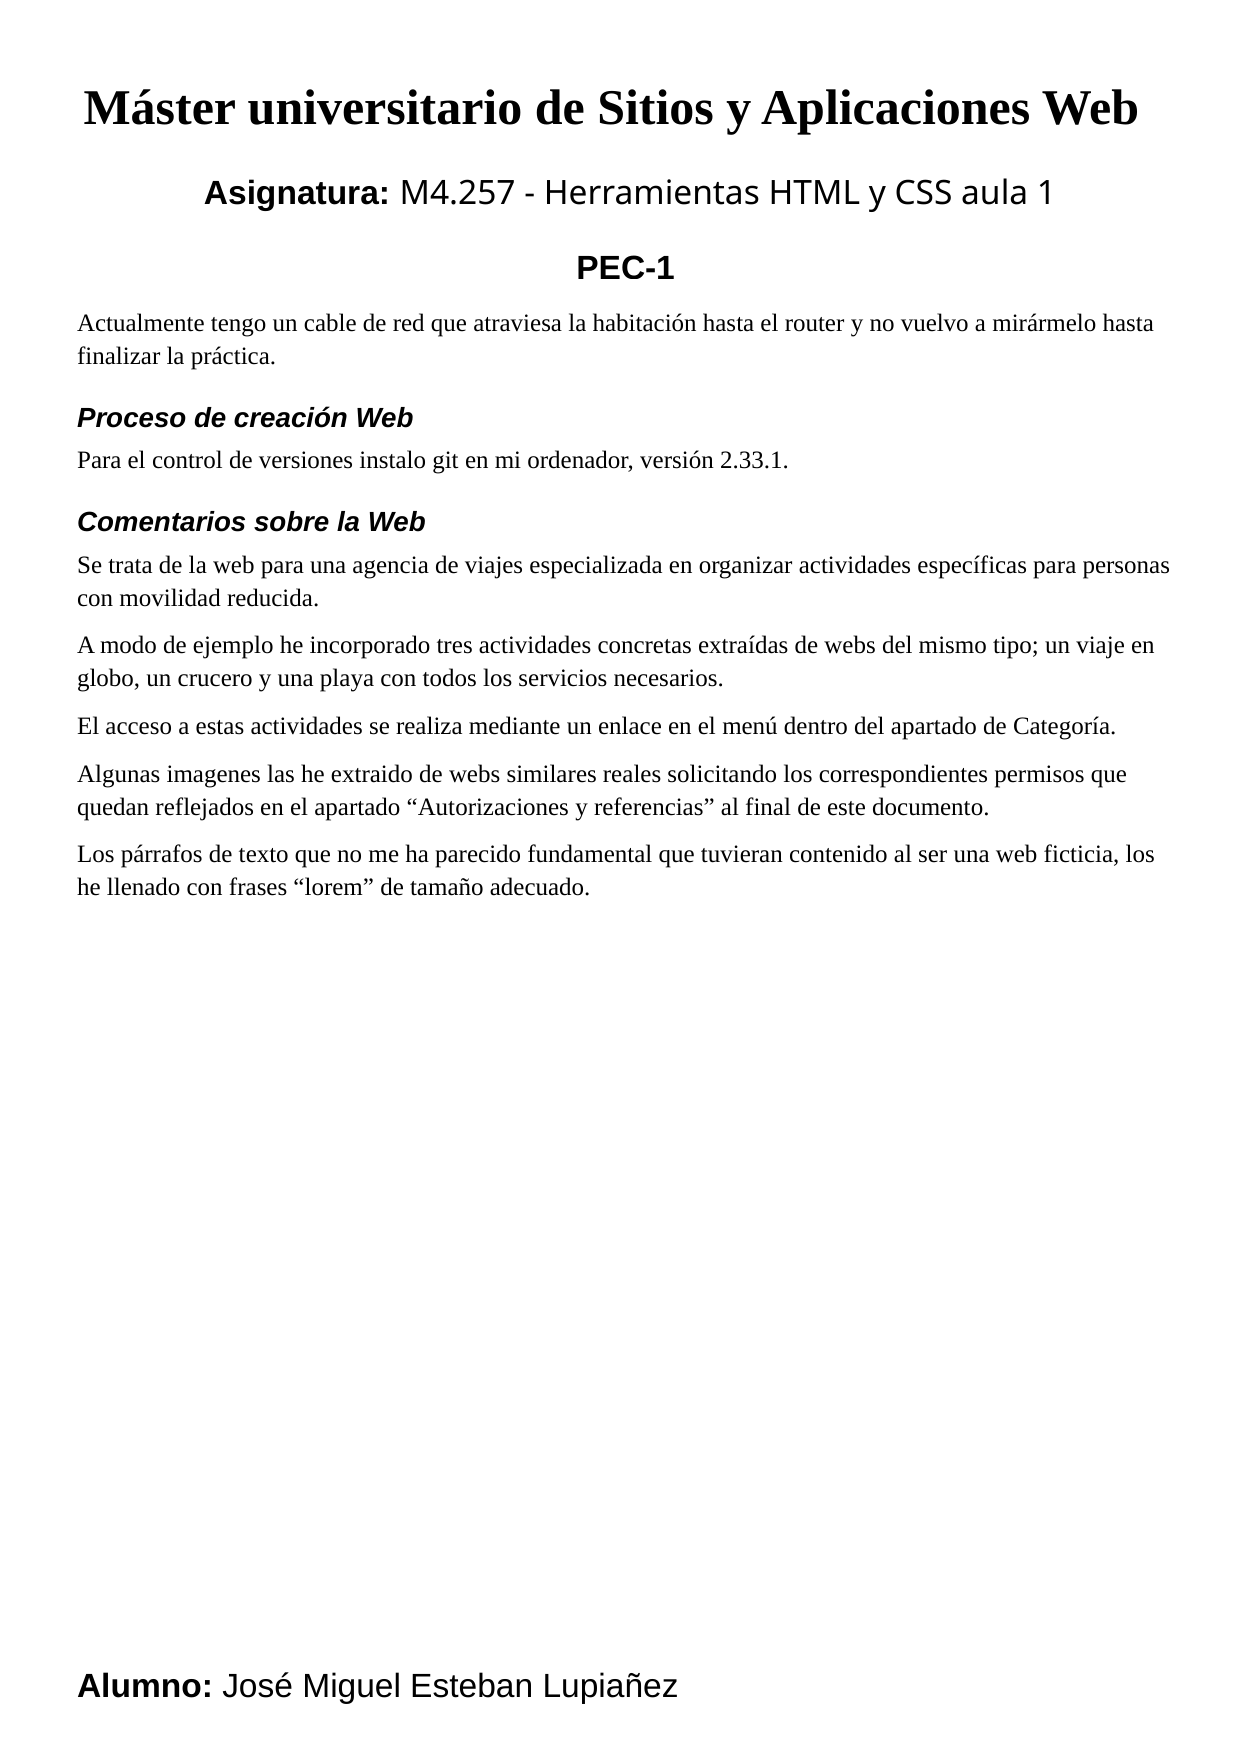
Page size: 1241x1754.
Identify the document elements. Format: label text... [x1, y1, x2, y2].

text Para el control de versiones instalo git en mi ordenador, versión 2.33.1. [77, 445, 1181, 474]
text El acceso a estas actividades se realiza mediante un enlace en el menú dentro del apartado de Categoría. [77, 711, 1181, 740]
text A modo de ejemplo he incorporado tres actividades concretas extraídas de webs del mismo tipo; un viaje en globo, un crucero y una playa con todos los servicios necesarios. [77, 630, 1181, 692]
text Se trata de la web para una agencia de viajes especializada en organizar actividades específicas para personas con movilidad reducida. [77, 550, 1181, 612]
subtitle Proceso de creación Web [77, 401, 1181, 433]
subtitle Comentarios sobre la Web [77, 505, 1181, 537]
text Los párrafos de texto que no me ha parecido fundamental que tuvieran contenido al ser una web ficticia, los he llenado con frases “lorem” de tamaño adecuado. [77, 839, 1181, 901]
text Actualmente tengo un cable de red que atraviesa la habitación hasta el router y no vuelvo a mirármelo hasta finalizar la práctica. [77, 308, 1181, 369]
text Algunas imagenes las he extraido de webs similares reales solicitando los correspondientes permisos que quedan reflejados en el apartado “Autorizaciones y referencias” al final de este documento. [77, 759, 1181, 820]
